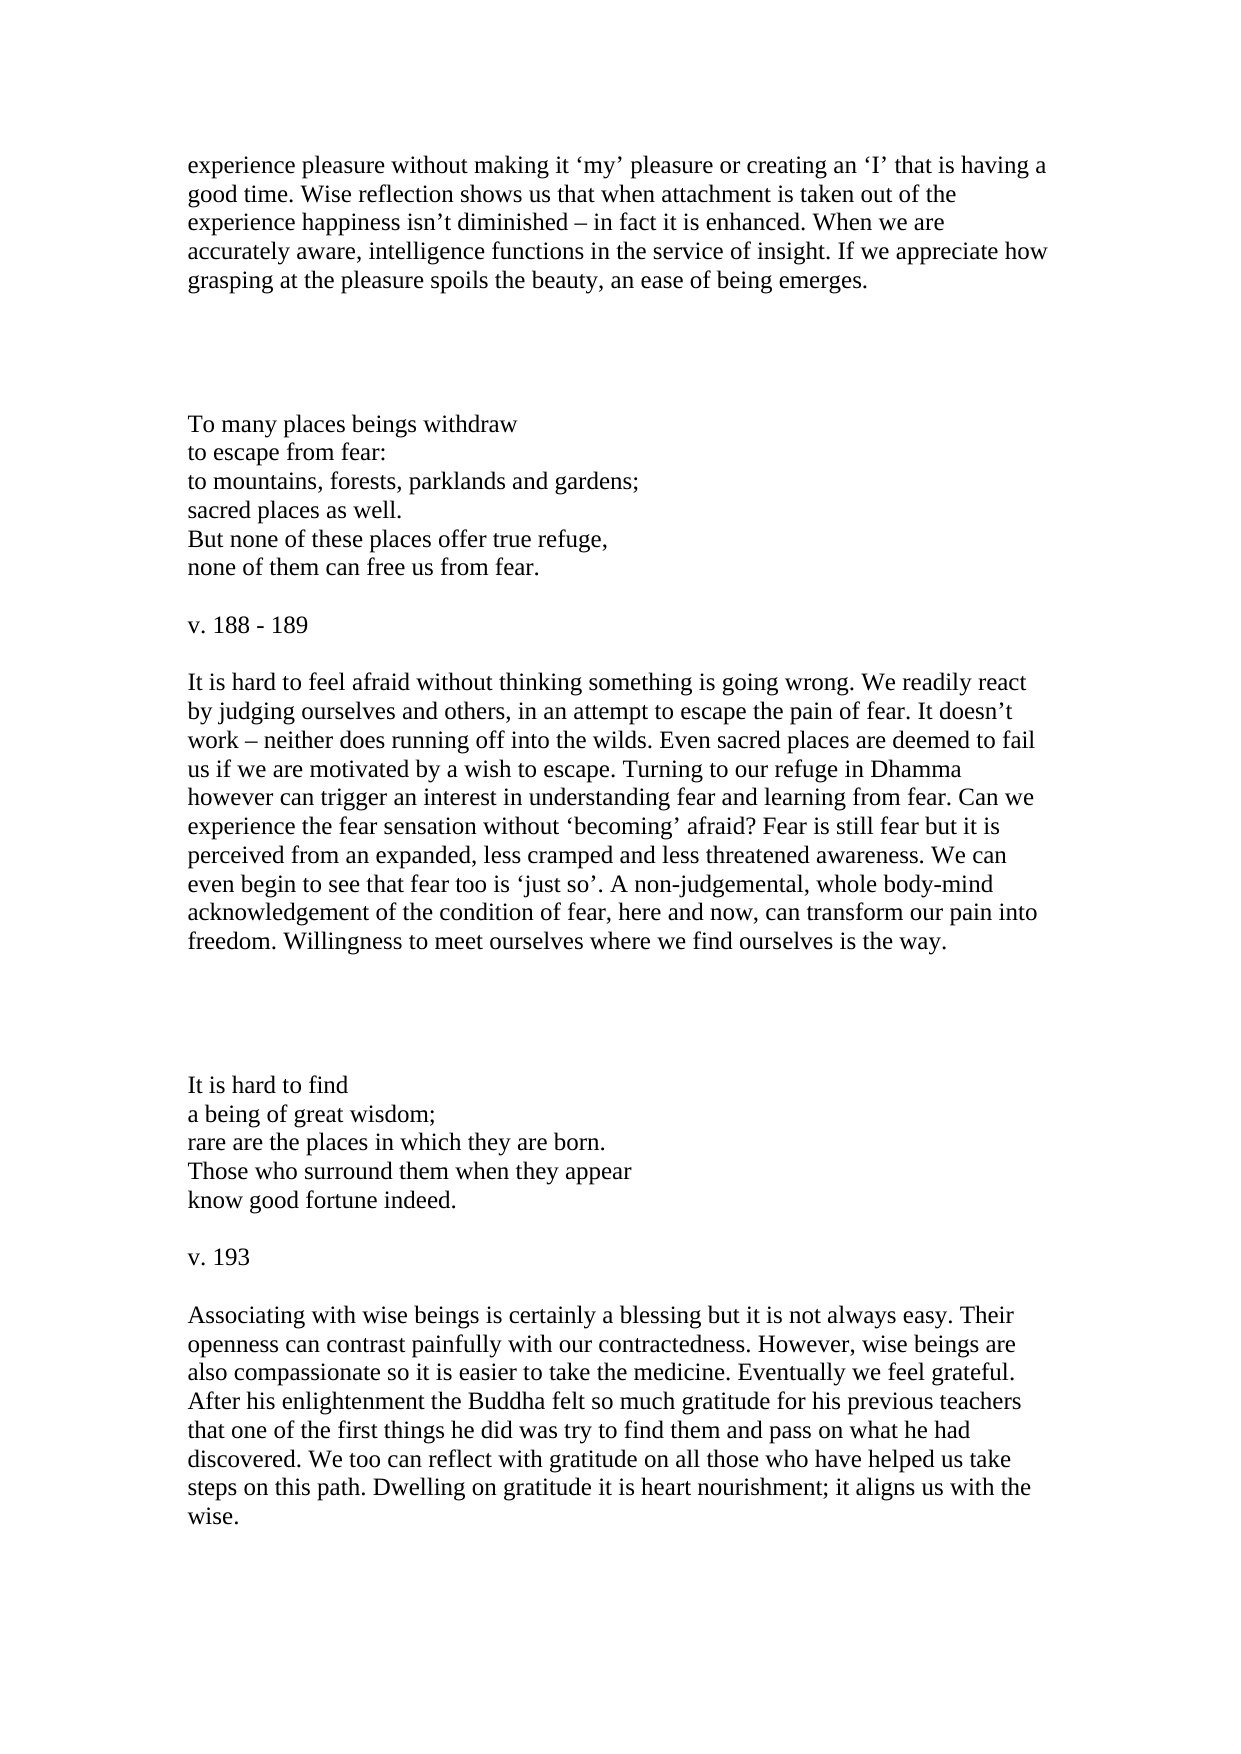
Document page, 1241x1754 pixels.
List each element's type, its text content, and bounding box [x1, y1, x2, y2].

text v. 193 [187, 1242, 1053, 1271]
text to escape from fear: [187, 437, 1053, 466]
text Associating with wise beings is certainly a blessing but it is not always easy. Their openness can contrast painfully with our contractedness. However, wise beings are also compassionate so it is easier to take the medicine. Eventually we feel grateful. After his enlightenment the Buddha felt so much gratitude for his previous teachers that one of the first things he did was try to find them and pass on what he had discovered. We too can reflect with gratitude on all those who have helped us take steps on this path. Dwelling on gratitude it is heart nourishment; it aligns us with the wise. [187, 1300, 1053, 1530]
text sacred places as well. [187, 495, 1053, 524]
text It is hard to find [187, 1070, 1053, 1099]
text It is hard to feel afraid without thinking something is going wrong. We readily react by judging ourselves and others, in an attempt to escape the pain of fear. It doesn’t work – neither does running off into the wilds. Even sacred places are deemed to fail us if we are motivated by a wish to escape. Turning to our refuge in Dhamma however can trigger an interest in understanding fear and learning from fear. Can we experience the fear sensation without ‘becoming’ afraid? Fear is still fear but it is perceived from an expanded, less cramped and less threatened awareness. We can even begin to see that fear too is ‘just so’. A non-judgemental, whole body-mind acknowledgement of the condition of fear, here and now, can transform our pain into freedom. Willingness to meet ourselves where we find ourselves is the way. [187, 667, 1053, 955]
text none of them can free us from fear. [187, 552, 1053, 581]
text know good fortune indeed. [187, 1185, 1053, 1214]
text to mountains, forests, parklands and gardens; [187, 466, 1053, 495]
text Those who surround them when they appear [187, 1156, 1053, 1185]
text To many places beings withdraw [187, 409, 1053, 437]
text experience pleasure without making it ‘my’ pleasure or creating an ‘I’ that is having a good time. Wise reflection shows us that when attachment is taken out of the experience happiness isn’t diminished – in fact it is enhanced. When we are accurately aware, intelligence functions in the service of insight. If we appreciate how grasping at the pleasure spoils the beauty, an ease of being emerges. [187, 150, 1053, 294]
text But none of these places offer true refuge, [187, 524, 1053, 552]
text rare are the places in which they are born. [187, 1127, 1053, 1156]
text a being of great wisdom; [187, 1099, 1053, 1127]
text v. 188 - 189 [187, 610, 1053, 639]
